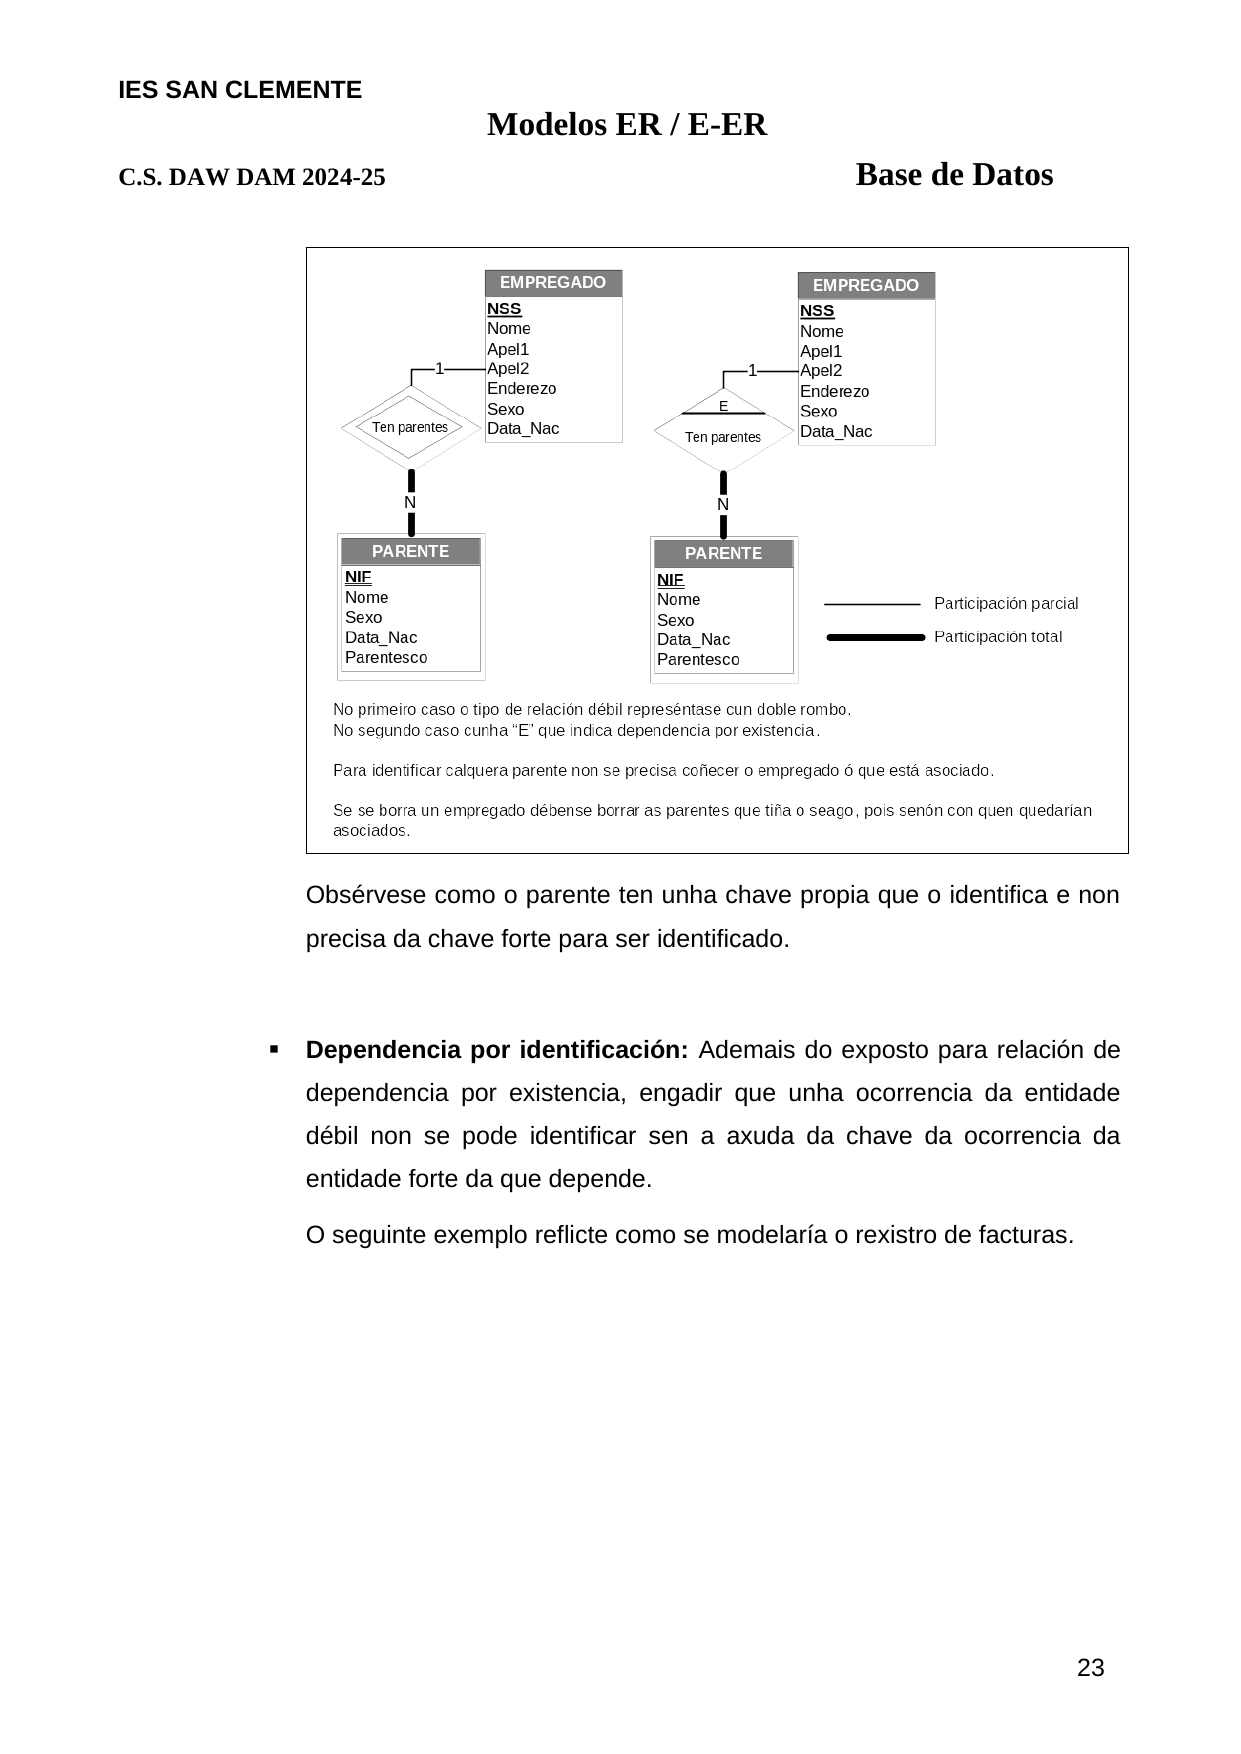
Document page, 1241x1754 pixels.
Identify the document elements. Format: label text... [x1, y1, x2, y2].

text Obsérvese como o parente ten unha chave propia que o identifica e non precisa da chave forte para ser identificado. [306, 881, 1122, 952]
list Dependencia por identificación: Ademais do exposto para relación de dependencia por existencia, engadir que unha ocorrencia da entidade débil non se pode identificar sen a axuda da chave da ocorrencia da entidade forte da que depende. [268, 1035, 1122, 1193]
text O seguinte exemplo reflicte como se modelaría o rexistro de facturas. [306, 1220, 1122, 1249]
